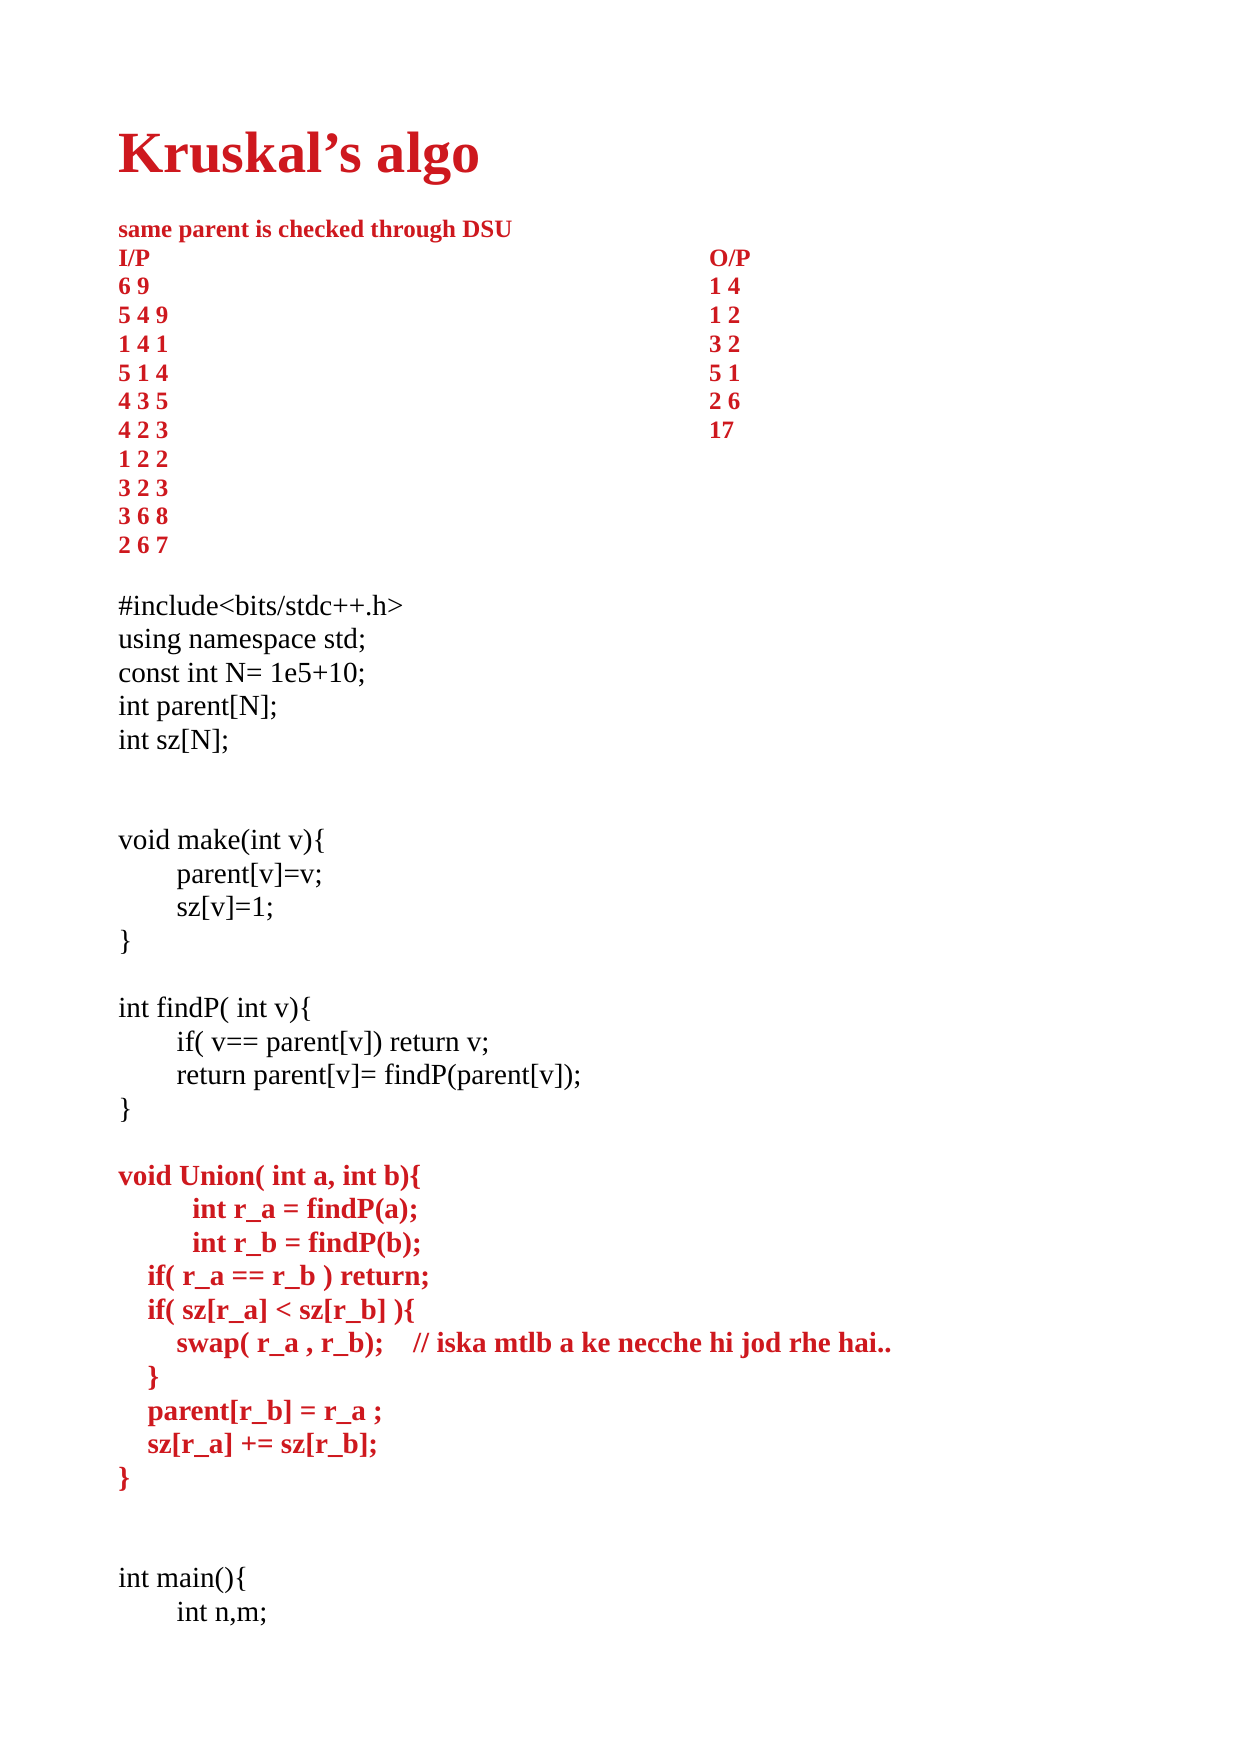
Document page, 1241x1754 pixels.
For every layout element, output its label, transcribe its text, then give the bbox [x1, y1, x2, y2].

text if( sz[r_a] < sz[r_b] ){ [118, 1292, 1122, 1326]
text #include<bits/stdc++.h> [118, 588, 1122, 621]
text int r_a = findP(a); [118, 1191, 1122, 1225]
text const int N= 1e5+10; [118, 655, 1122, 688]
text int main(){ [118, 1560, 1122, 1594]
text 5 1 4 5 1 [118, 358, 1122, 386]
text } [118, 923, 1122, 957]
text using namespace std; [118, 621, 1122, 655]
text } [118, 1359, 1122, 1393]
text void make(int v){ [118, 822, 1122, 856]
text 4 3 5 2 6 [118, 386, 1122, 415]
text int parent[N]; [118, 688, 1122, 722]
text swap( r_a , r_b); // iska mtlb a ke necche hi jod rhe hai.. [118, 1326, 1122, 1359]
text } [118, 1091, 1122, 1124]
text int n,m; [118, 1594, 1122, 1627]
text 4 2 3 17 [118, 415, 1122, 444]
text void Union( int a, int b){ [118, 1158, 1122, 1191]
text int findP( int v){ [118, 990, 1122, 1024]
text int sz[N]; [118, 722, 1122, 755]
text return parent[v]= findP(parent[v]); [118, 1057, 1122, 1091]
text 5 4 9 1 2 [118, 300, 1122, 329]
text sz[v]=1; [118, 889, 1122, 923]
text Kruskal’s algo [118, 118, 1122, 185]
text 6 9 1 4 [118, 271, 1122, 300]
text parent[v]=v; [118, 856, 1122, 889]
text 1 2 2 [118, 444, 1122, 473]
text parent[r_b] = r_a ; [118, 1393, 1122, 1426]
text 2 6 7 [118, 530, 1122, 559]
text 1 4 1 3 2 [118, 329, 1122, 358]
text if( v== parent[v]) return v; [118, 1024, 1122, 1057]
text I/P O/P [118, 243, 1122, 271]
text same parent is checked through DSU [118, 214, 1122, 243]
text } [118, 1460, 1122, 1493]
text 3 6 8 [118, 501, 1122, 530]
text sz[r_a] += sz[r_b]; [118, 1426, 1122, 1460]
text int r_b = findP(b); [118, 1225, 1122, 1258]
text if( r_a == r_b ) return; [118, 1258, 1122, 1292]
text 3 2 3 [118, 473, 1122, 501]
